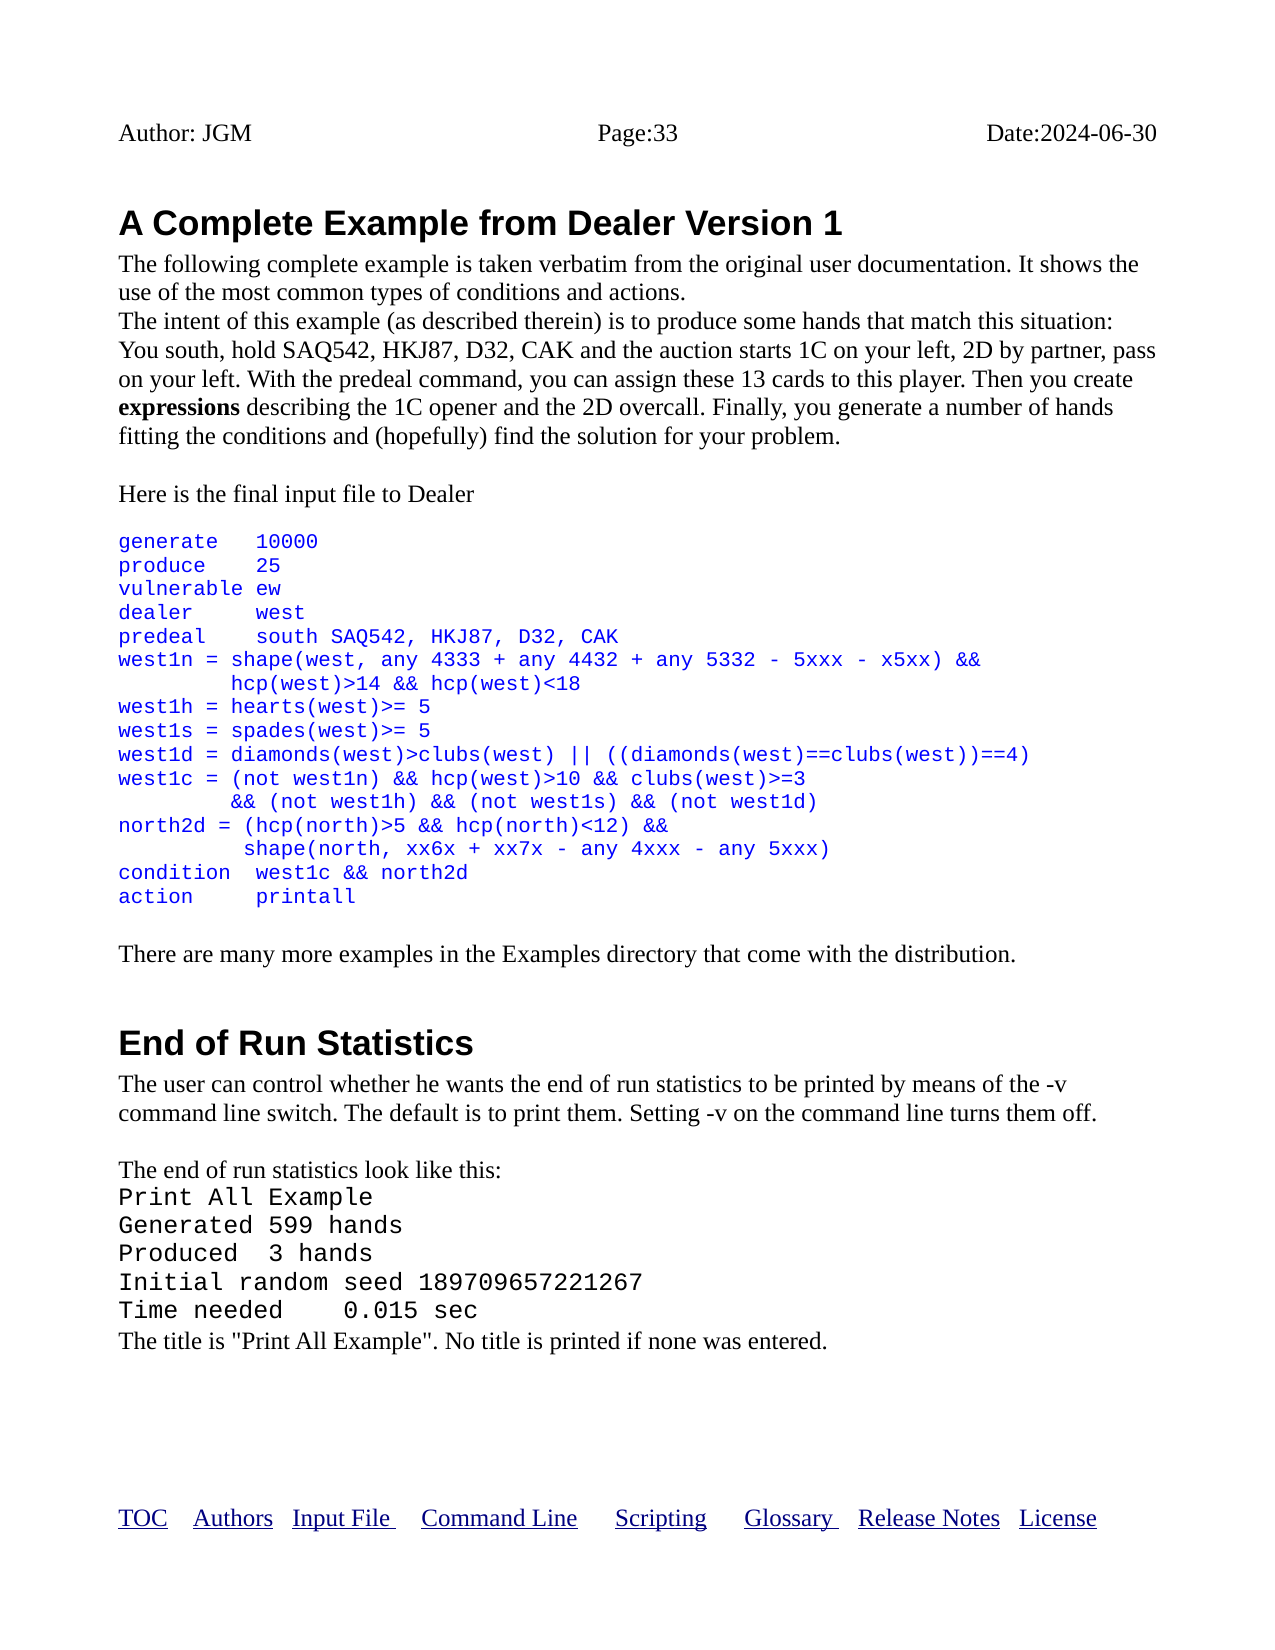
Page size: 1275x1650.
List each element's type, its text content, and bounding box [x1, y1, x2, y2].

subtitle End of Run Statistics [118, 1023, 1157, 1063]
text hcp(west)>14 && hcp(west)<18 [118, 673, 1157, 697]
text The following complete example is taken verbatim from the original user documentation. It shows the use of the most common types of conditions and actions. [118, 249, 1157, 306]
text && (not west1h) && (not west1s) && (not west1d) [118, 791, 1157, 815]
text You south, hold SAQ542, HKJ87, D32, CAK and the auction starts 1C on your left, 2D by partner, pass on your left. With the predeal command, you can assign these 13 cards to this player. Then you create expressions describing the 1C opener and the 2D overcall. Finally, you generate a number of hands fitting the conditions and (hopefully) find the solution for your problem. [118, 335, 1157, 450]
text Here is the final input file to Dealer [118, 479, 1157, 507]
text generate 10000 [118, 531, 1157, 555]
text west1n = shape(west, any 4333 + any 4432 + any 5332 - 5xxx - x5xx) && [118, 649, 1157, 673]
text west1d = diamonds(west)>clubs(west) || ((diamonds(west)==clubs(west))==4) [118, 744, 1157, 767]
text Time needed 0.015 sec [118, 1298, 1157, 1326]
text The end of run statistics look like this: [118, 1156, 1157, 1184]
text north2d = (hcp(north)>5 && hcp(north)<12) && [118, 815, 1157, 838]
subtitle A Complete Example from Dealer Version 1 [118, 202, 1157, 243]
text produce 25 [118, 555, 1157, 578]
text action printall [118, 886, 1157, 909]
text The user can control whether he wants the end of run statistics to be printed by means of the -v command line switch. The default is to print them. Setting -v on the command line turns them off. [118, 1069, 1157, 1127]
text There are many more examples in the Examples directory that come with the distribution. [118, 939, 1157, 968]
text west1s = spades(west)>= 5 [118, 720, 1157, 744]
text The title is "Print All Example". No title is printed if none was entered. [118, 1326, 1157, 1355]
text shape(north, xx6x + xx7x - any 4xxx - any 5xxx) [118, 838, 1157, 862]
text Initial random seed 189709657221267 [118, 1269, 1157, 1298]
text Print All Example [118, 1184, 1157, 1213]
text vulnerable ew [118, 578, 1157, 602]
text predeal south SAQ542, HKJ87, D32, CAK [118, 626, 1157, 649]
text west1c = (not west1n) && hcp(west)>10 && clubs(west)>=3 [118, 767, 1157, 791]
text west1h = hearts(west)>= 5 [118, 697, 1157, 720]
text Generated 599 hands [118, 1213, 1157, 1241]
text The intent of this example (as described therein) is to produce some hands that match this situation: [118, 306, 1157, 335]
text dealer west [118, 602, 1157, 626]
text Produced 3 hands [118, 1241, 1157, 1269]
text condition west1c && north2d [118, 862, 1157, 886]
